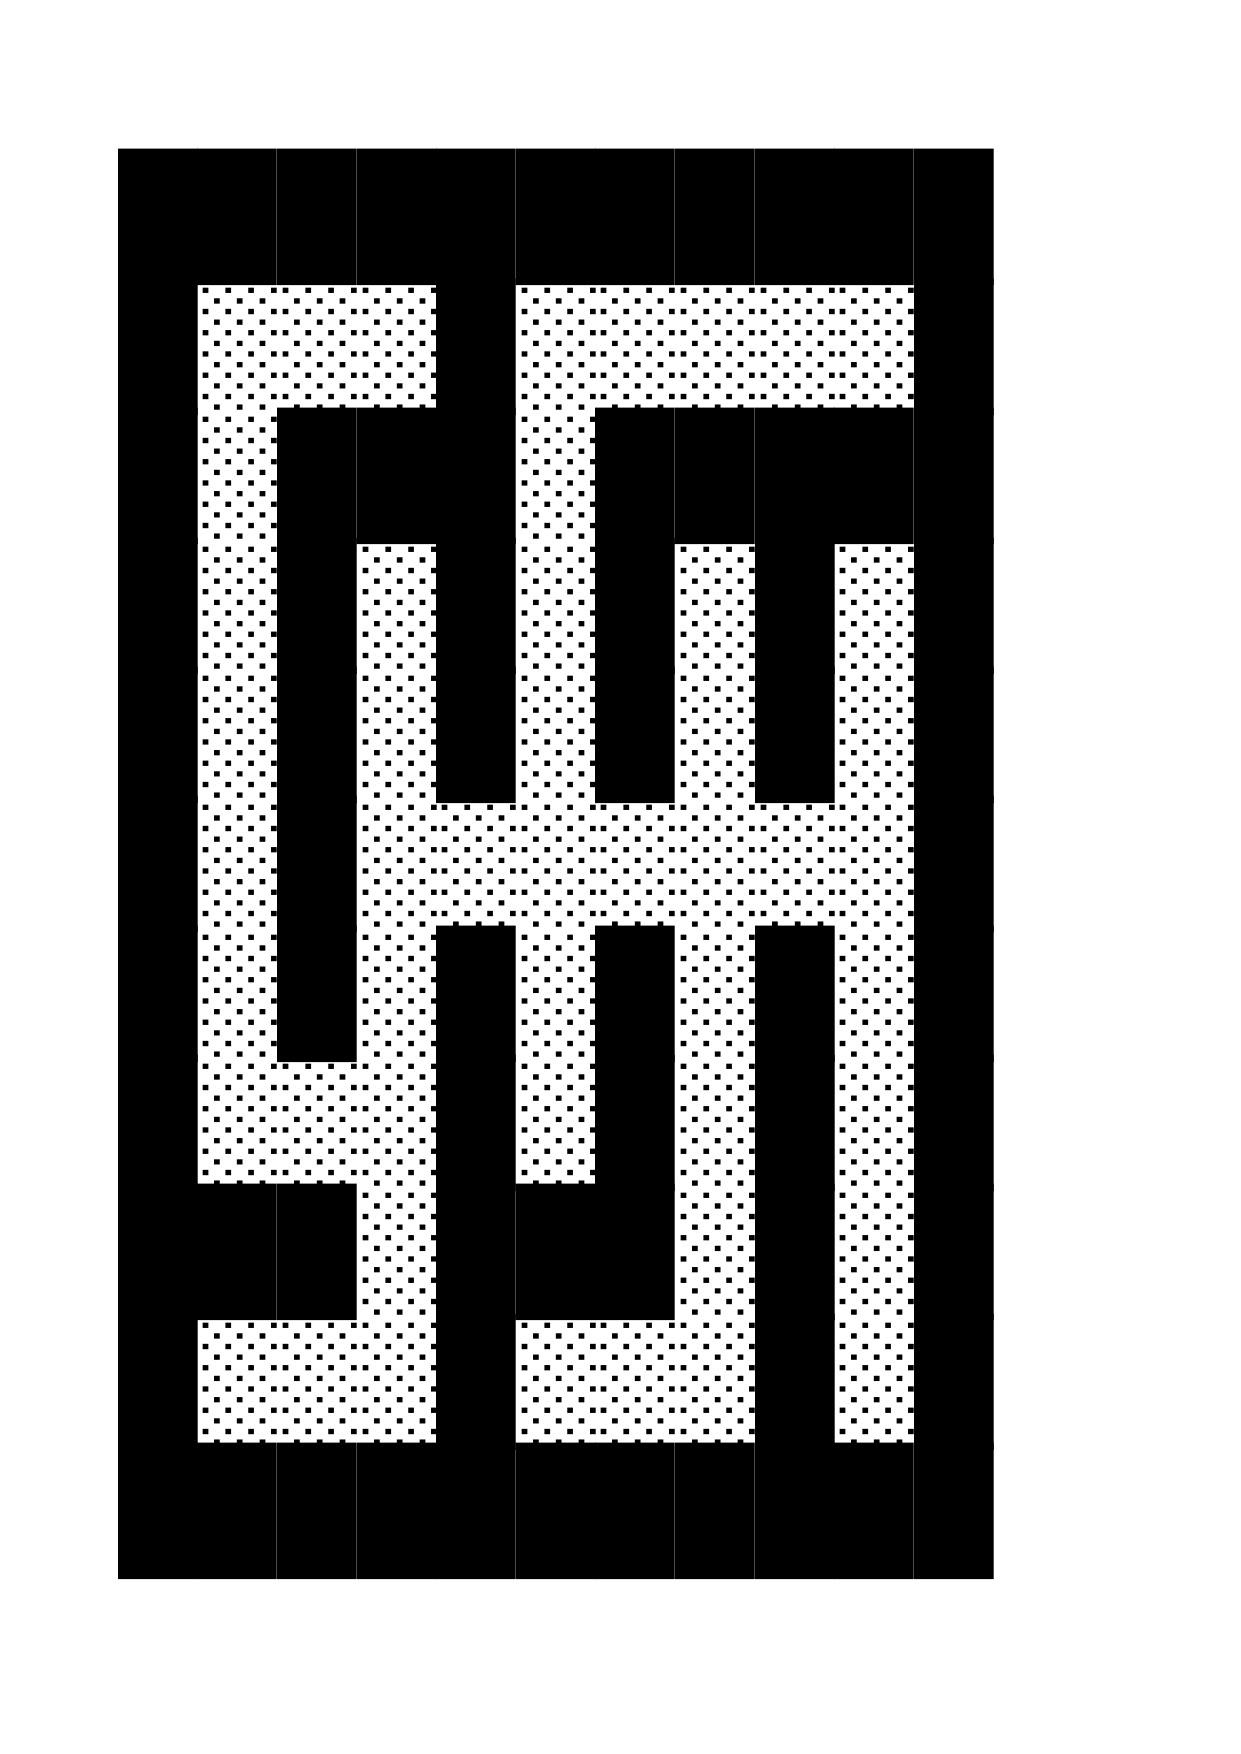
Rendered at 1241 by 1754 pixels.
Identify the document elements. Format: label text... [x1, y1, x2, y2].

text █░█░░░░░░░█ [994, 794, 1122, 923]
text █░█░░░░░░░█ [198, 794, 277, 923]
text █░█░█░█░█░█ [994, 535, 1122, 664]
text █░░░█░█░█░█ [675, 1052, 755, 1182]
text █░█░█░█░█░█ [663, 923, 772, 1052]
text █░███░█████ [198, 406, 294, 535]
text █░█░█░█░█░█ [357, 664, 436, 794]
text █░█░█░█░█░█ [357, 923, 453, 1052]
text █░█░█░█░█░█ [357, 544, 436, 664]
text █░█░█░█░█░█ [835, 664, 914, 794]
text █░█░█░█░█░█ [994, 664, 1122, 794]
text █░░░█░░░█░█ [516, 1311, 755, 1441]
text ███████████ [994, 1441, 1122, 1570]
text █░█░█░█░█░█ [675, 664, 755, 794]
text █░█░█░█░█░█ [504, 923, 612, 1052]
text █░█░█░█░█░█ [675, 544, 755, 664]
text █░░░█░█░█░█ [198, 1052, 436, 1182]
text █░█░█░█░█░█ [994, 923, 1122, 1052]
text █░█░█░█░█░█ [198, 923, 277, 1052]
text █░░░█░█░█░█ [516, 1052, 595, 1182]
text █░░░█░░░█░█ [835, 1311, 914, 1441]
text █░█░█░█░█░█ [823, 923, 914, 1052]
text █░█░█░█░█░█ [198, 664, 277, 794]
text █░░░█░░░█░█ [994, 1311, 1122, 1441]
text █░░░█░░░█░█ [198, 1311, 436, 1441]
text █░█░█░█░█░█ [516, 664, 595, 794]
text █░█░█░█░█░█ [198, 535, 277, 664]
text █░███░█████ [994, 406, 1122, 535]
text █░░░█░░░░░█ [516, 285, 914, 406]
text ███░███░█░█ [835, 1182, 914, 1311]
text █░░░█░░░░░█ [198, 285, 436, 406]
text █░█░█░█░█░█ [516, 535, 595, 664]
text █░█░░░░░░░█ [357, 794, 914, 923]
text █░░░█░░░░░█ [994, 276, 1122, 406]
text █░░░█░█░█░█ [994, 1052, 1122, 1182]
text █░░░█░█░█░█ [835, 1052, 914, 1182]
text █░█░█░█░█░█ [835, 544, 914, 664]
text ███░███░█░█ [345, 1182, 436, 1311]
text ███████████ [118, 147, 1122, 276]
text ███░███░█░█ [994, 1182, 1122, 1311]
text █░███░█████ [516, 406, 612, 535]
text ███░███░█░█ [675, 1182, 755, 1311]
